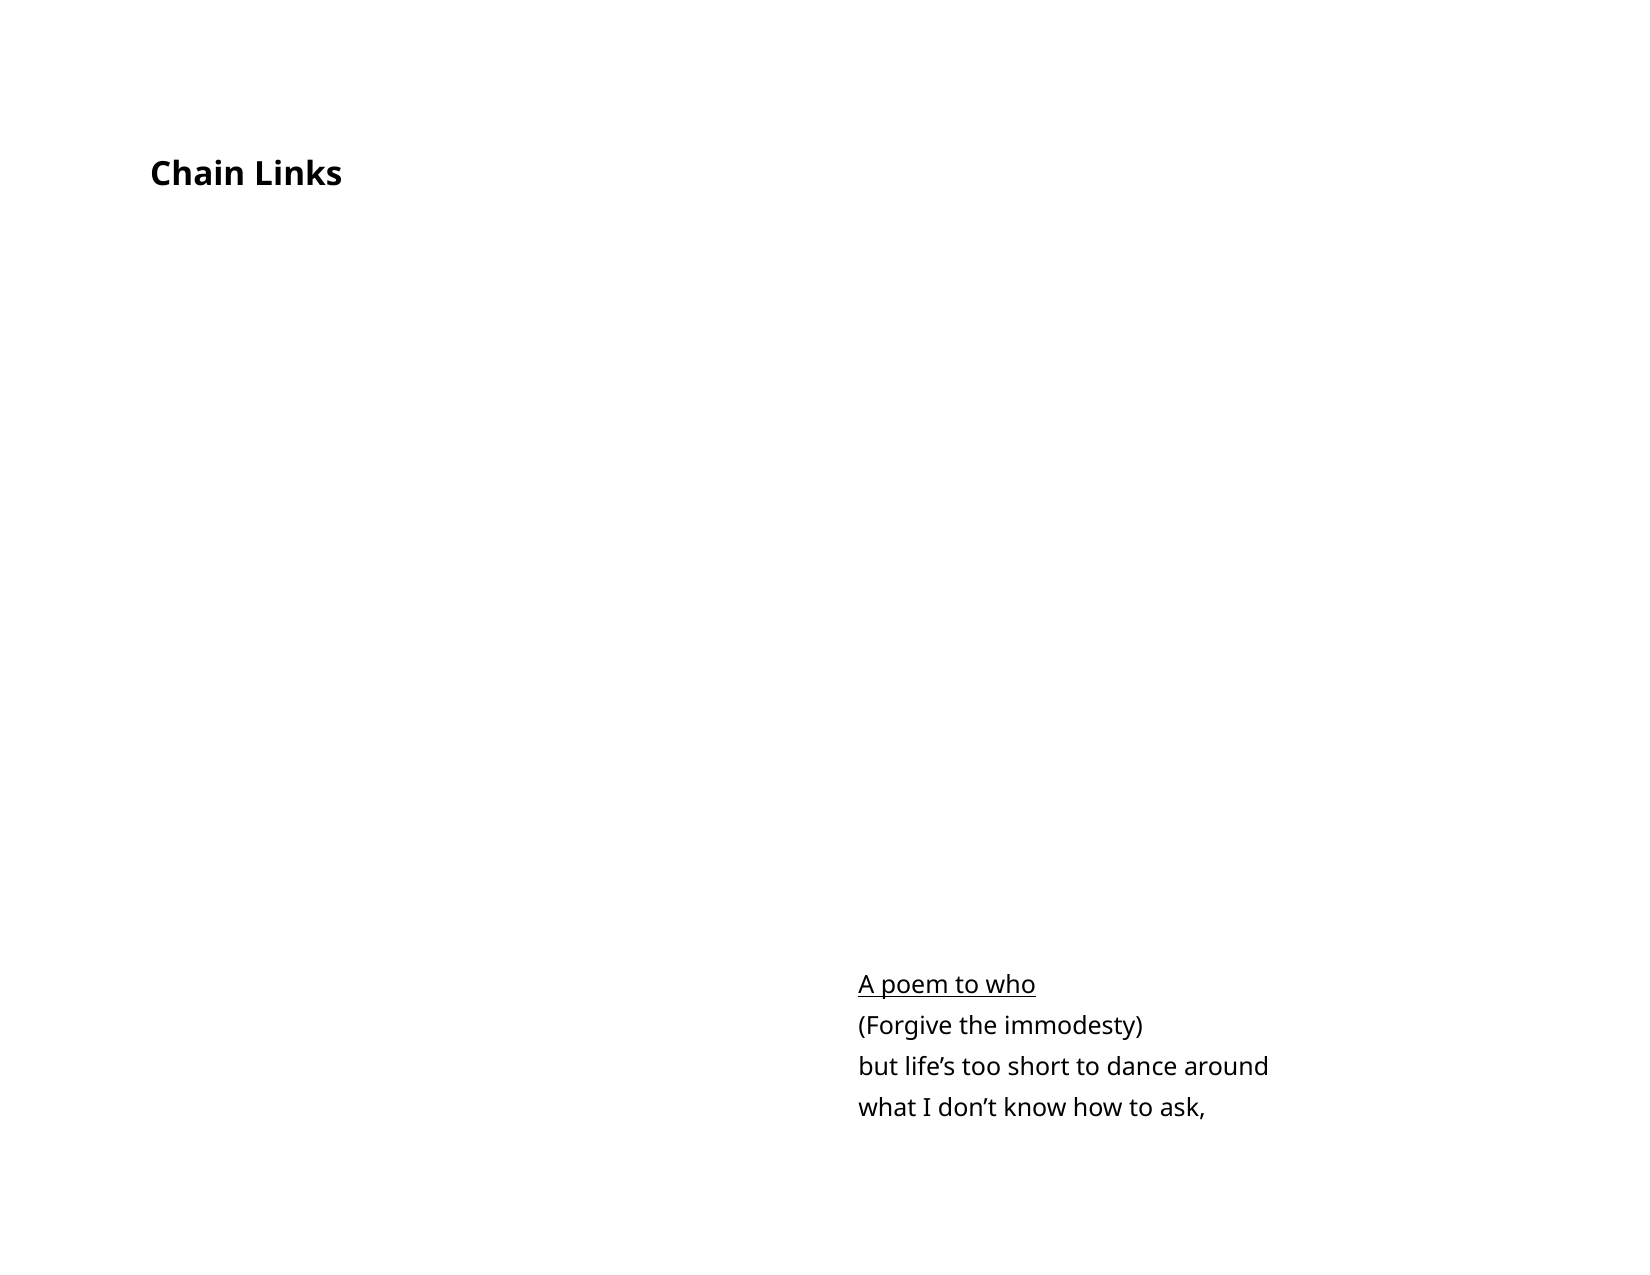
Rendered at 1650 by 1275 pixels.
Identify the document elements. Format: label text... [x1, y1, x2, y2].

text but life’s too short to dance around [858, 1048, 1500, 1082]
text A poem to who [858, 967, 1500, 1001]
text Chain Links [150, 150, 792, 195]
text (Forgive the immodesty) [858, 1007, 1500, 1042]
text what I don’t know how to ask, [858, 1089, 1500, 1123]
